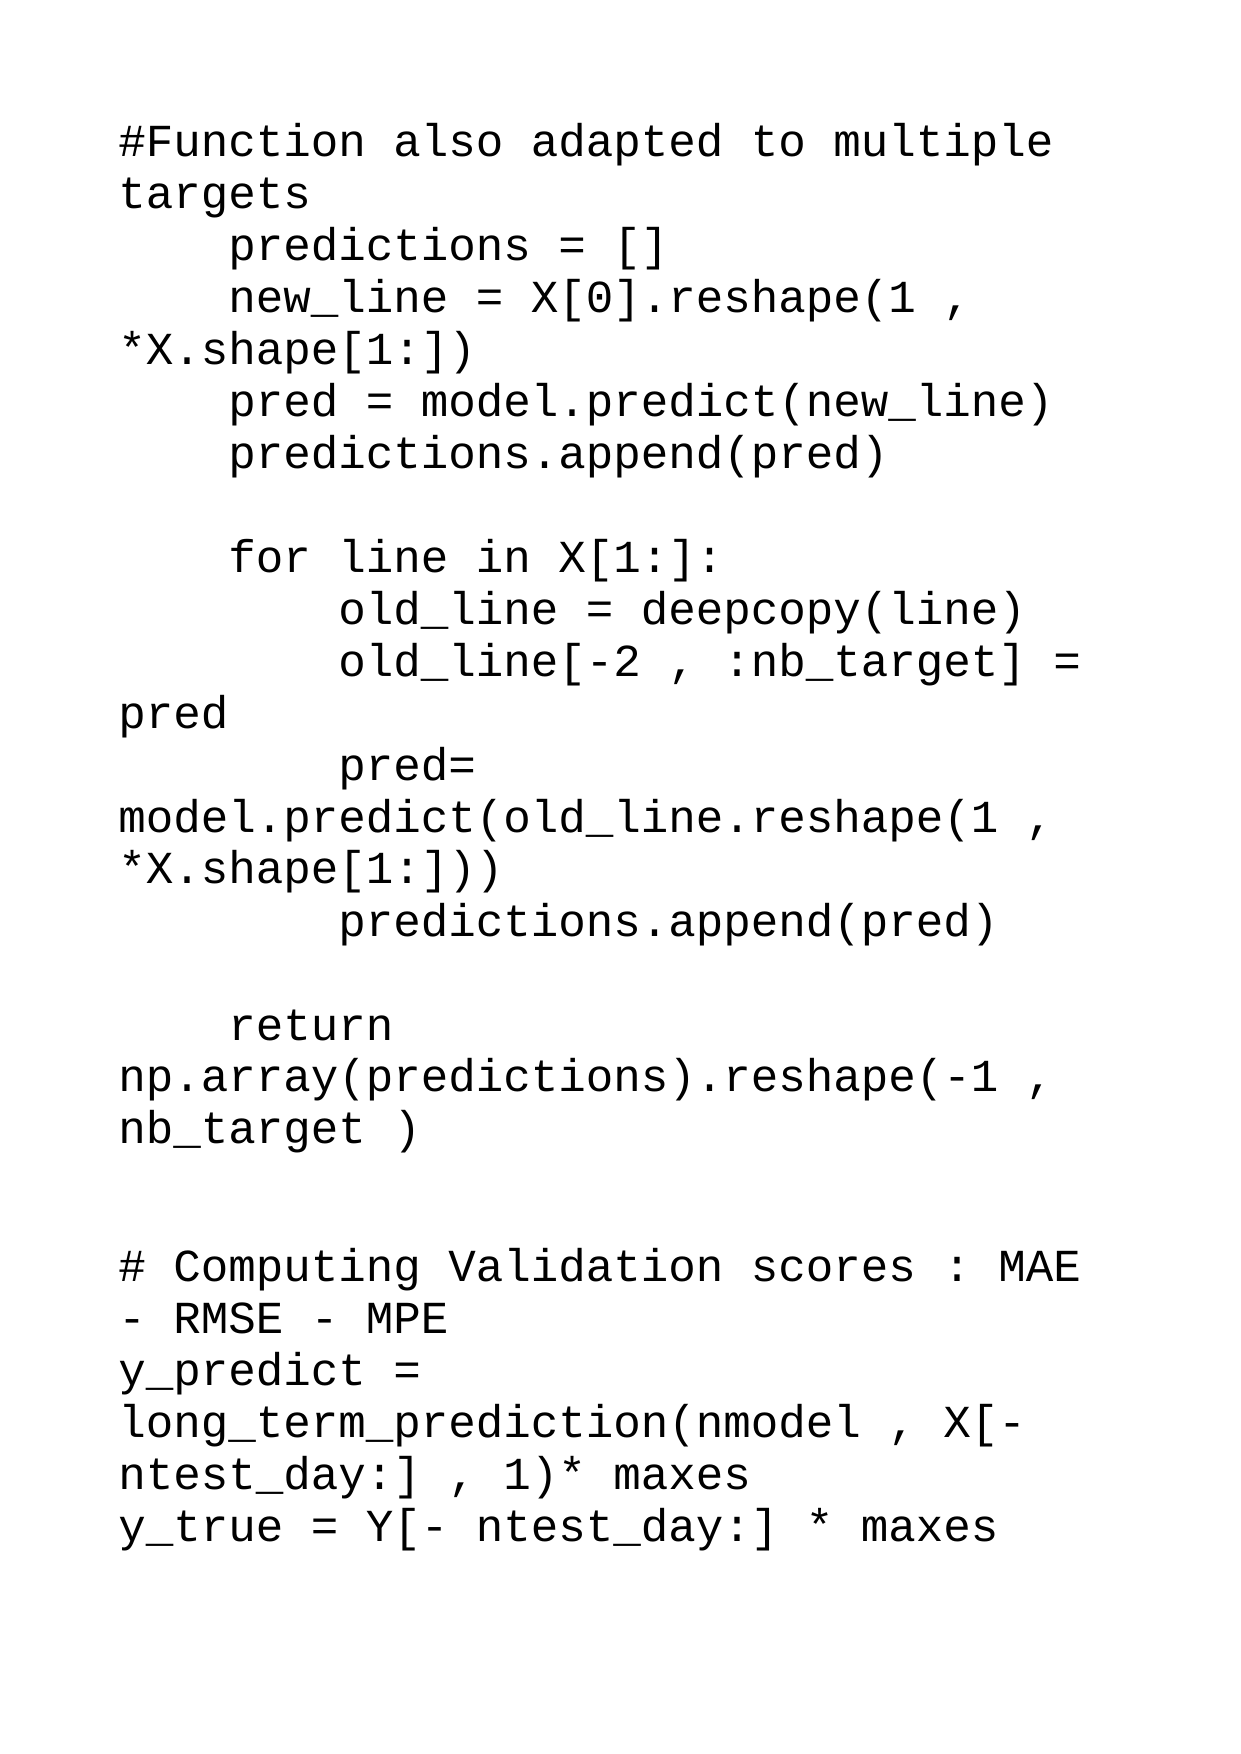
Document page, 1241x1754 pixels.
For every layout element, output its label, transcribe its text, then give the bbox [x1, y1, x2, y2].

text new_line = X[0].reshape(1 , *X.shape[1:]) [118, 274, 1122, 378]
text # Computing Validation scores : MAE - RMSE - MPE [118, 1243, 1122, 1347]
text pred= model.predict(old_line.reshape(1 , *X.shape[1:])) [118, 742, 1122, 898]
text y_predict = long_term_prediction(nmodel , X[- ntest_day:] , 1)* maxes [118, 1347, 1122, 1503]
text y_true = Y[- ntest_day:] * maxes [118, 1503, 1122, 1555]
text old_line[-2 , :nb_target] = pred [118, 638, 1122, 742]
text for line in X[1:]: [118, 534, 1122, 586]
text #Function also adapted to multiple targets [118, 118, 1122, 222]
text predictions.append(pred) [118, 430, 1122, 482]
text predictions.append(pred) [118, 898, 1122, 950]
text return np.array(predictions).reshape(-1 , nb_target ) [118, 1002, 1122, 1158]
text predictions = [] [118, 222, 1122, 274]
text pred = model.predict(new_line) [118, 378, 1122, 430]
text old_line = deepcopy(line) [118, 586, 1122, 638]
